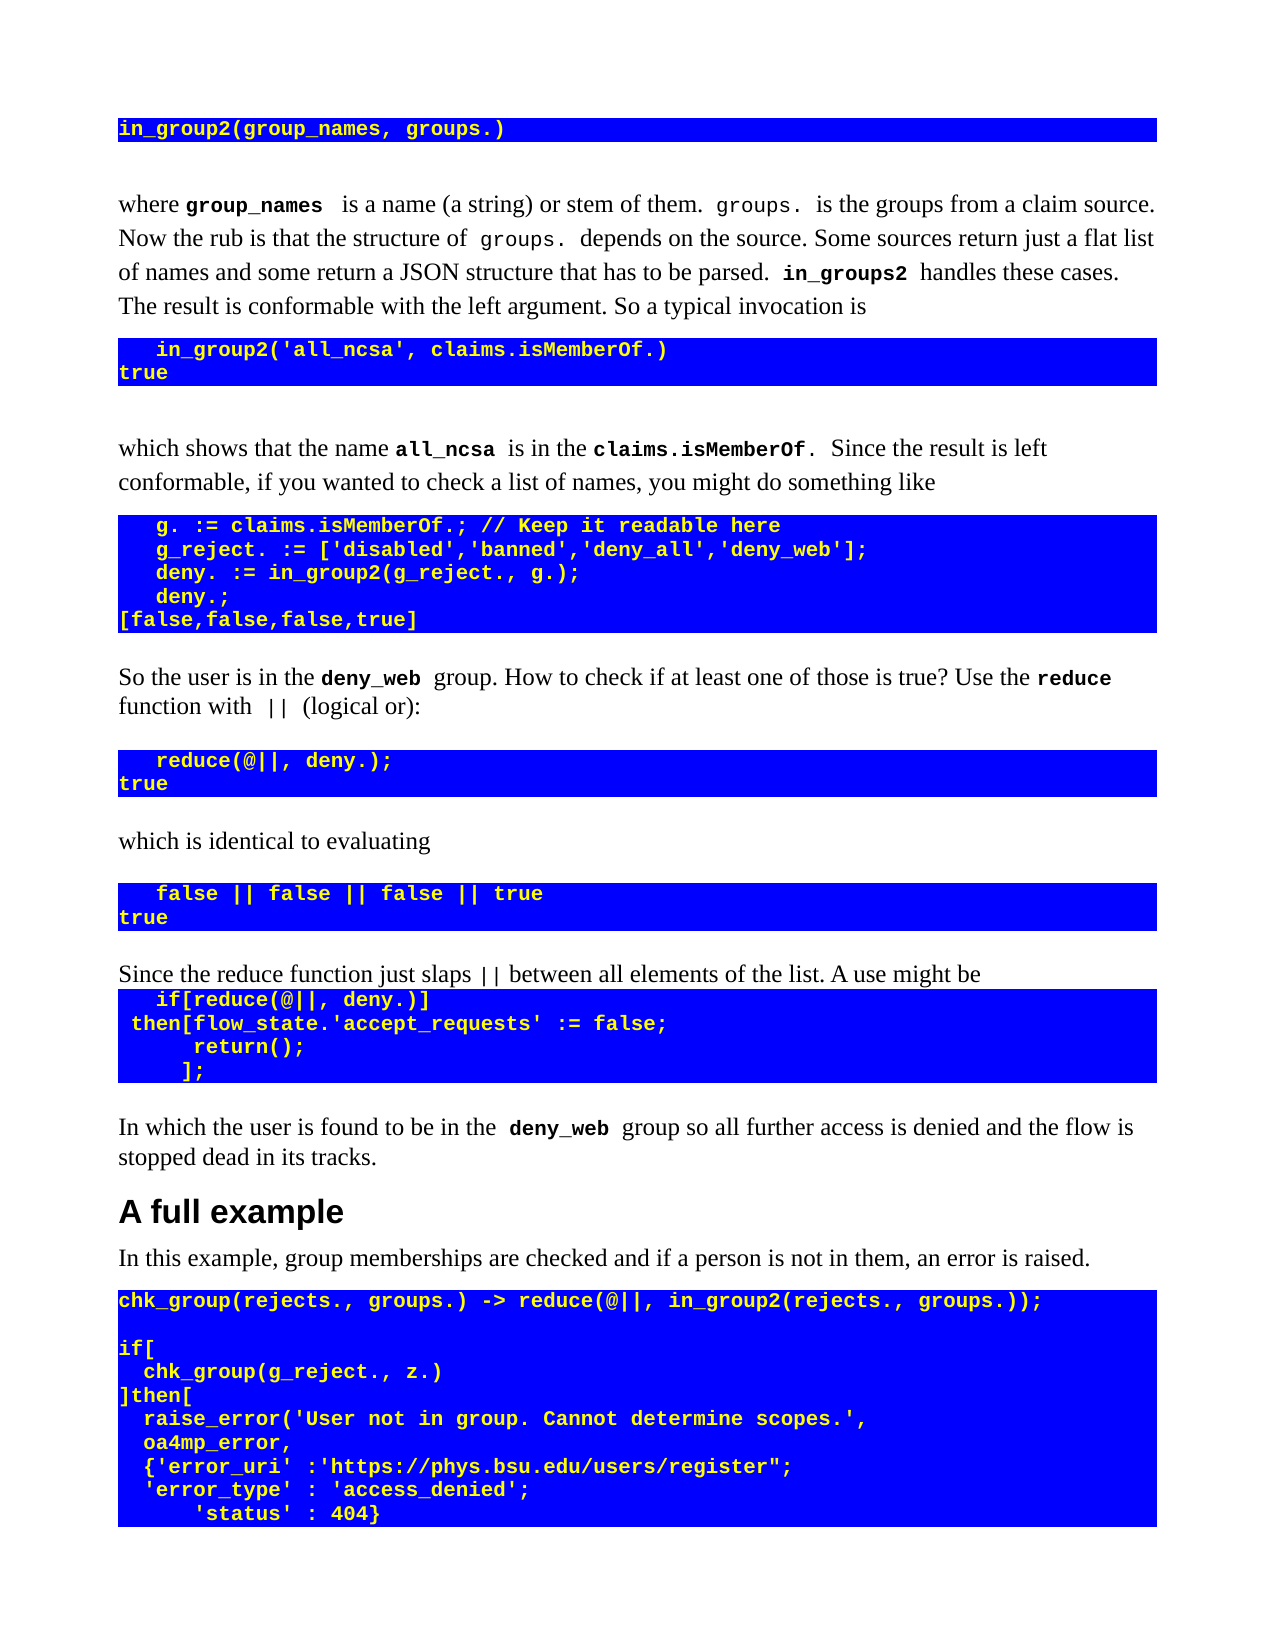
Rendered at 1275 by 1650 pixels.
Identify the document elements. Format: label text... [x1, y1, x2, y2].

text chk_group(rejects., groups.) -> reduce(@||, in_group2(rejects., groups.)); [118, 1290, 1157, 1314]
text [false,false,false,true] [118, 609, 1157, 633]
text g. := claims.isMemberOf.; // Keep it readable here [118, 515, 1157, 538]
text true [118, 773, 1157, 797]
text deny. := in_group2(g_reject., g.); [118, 562, 1157, 586]
text true [118, 907, 1157, 931]
text Since the reduce function just slaps || between all elements of the list. A use might be [118, 959, 1157, 989]
text g_reject. := ['disabled','banned','deny_all','deny_web']; [118, 538, 1157, 562]
text true [118, 362, 1157, 386]
text ]; [118, 1060, 1157, 1083]
text false || false || false || true [118, 883, 1157, 907]
text So the user is in the deny_web group. How to check if at least one of those is true? Use the reduce function with || (logical or): [118, 662, 1157, 721]
text in_group2('all_ncsa', claims.isMemberOf.) [118, 338, 1157, 362]
text if[reduce(@||, deny.)] [118, 989, 1157, 1013]
text In which the user is found to be in the deny_web group so all further access is denied and the flow is stopped dead in its tracks. [118, 1112, 1157, 1171]
text deny.; [118, 586, 1157, 609]
text oa4mp_error, {'error_uri' :'https://phys.bsu.edu/users/register"; 'error_type' : 'access_denied'; 'status' : 404} [118, 1432, 1157, 1527]
text then[flow_state.'accept_requests' := false; [118, 1013, 1157, 1036]
text In this example, group memberships are checked and if a person is not in them, an error is raised. [118, 1243, 1157, 1271]
text reduce(@||, deny.); [118, 750, 1157, 773]
text which is identical to evaluating [118, 826, 1157, 854]
subtitle A full example [118, 1191, 1157, 1230]
text return(); [118, 1036, 1157, 1060]
text where group_names is a name (a string) or stem of them. groups. is the groups from a claim source. Now the rub is that the structure of groups. depends on the source. Some sources return just a flat list of names and some return a JSON structure that has to be parsed. in_groups2 handles these cases. The result is conformable with the left argument. So a typical invocation is [118, 189, 1157, 320]
text in_group2(group_names, groups.) [118, 118, 1157, 142]
text if[ chk_group(g_reject., z.) ]then[ [118, 1337, 1157, 1408]
text which shows that the name all_ncsa is in the claims.isMemberOf. Since the result is left conformable, if you wanted to check a list of names, you might do something like [118, 433, 1157, 496]
text raise_error('User not in group. Cannot determine scopes.', [118, 1408, 1157, 1432]
